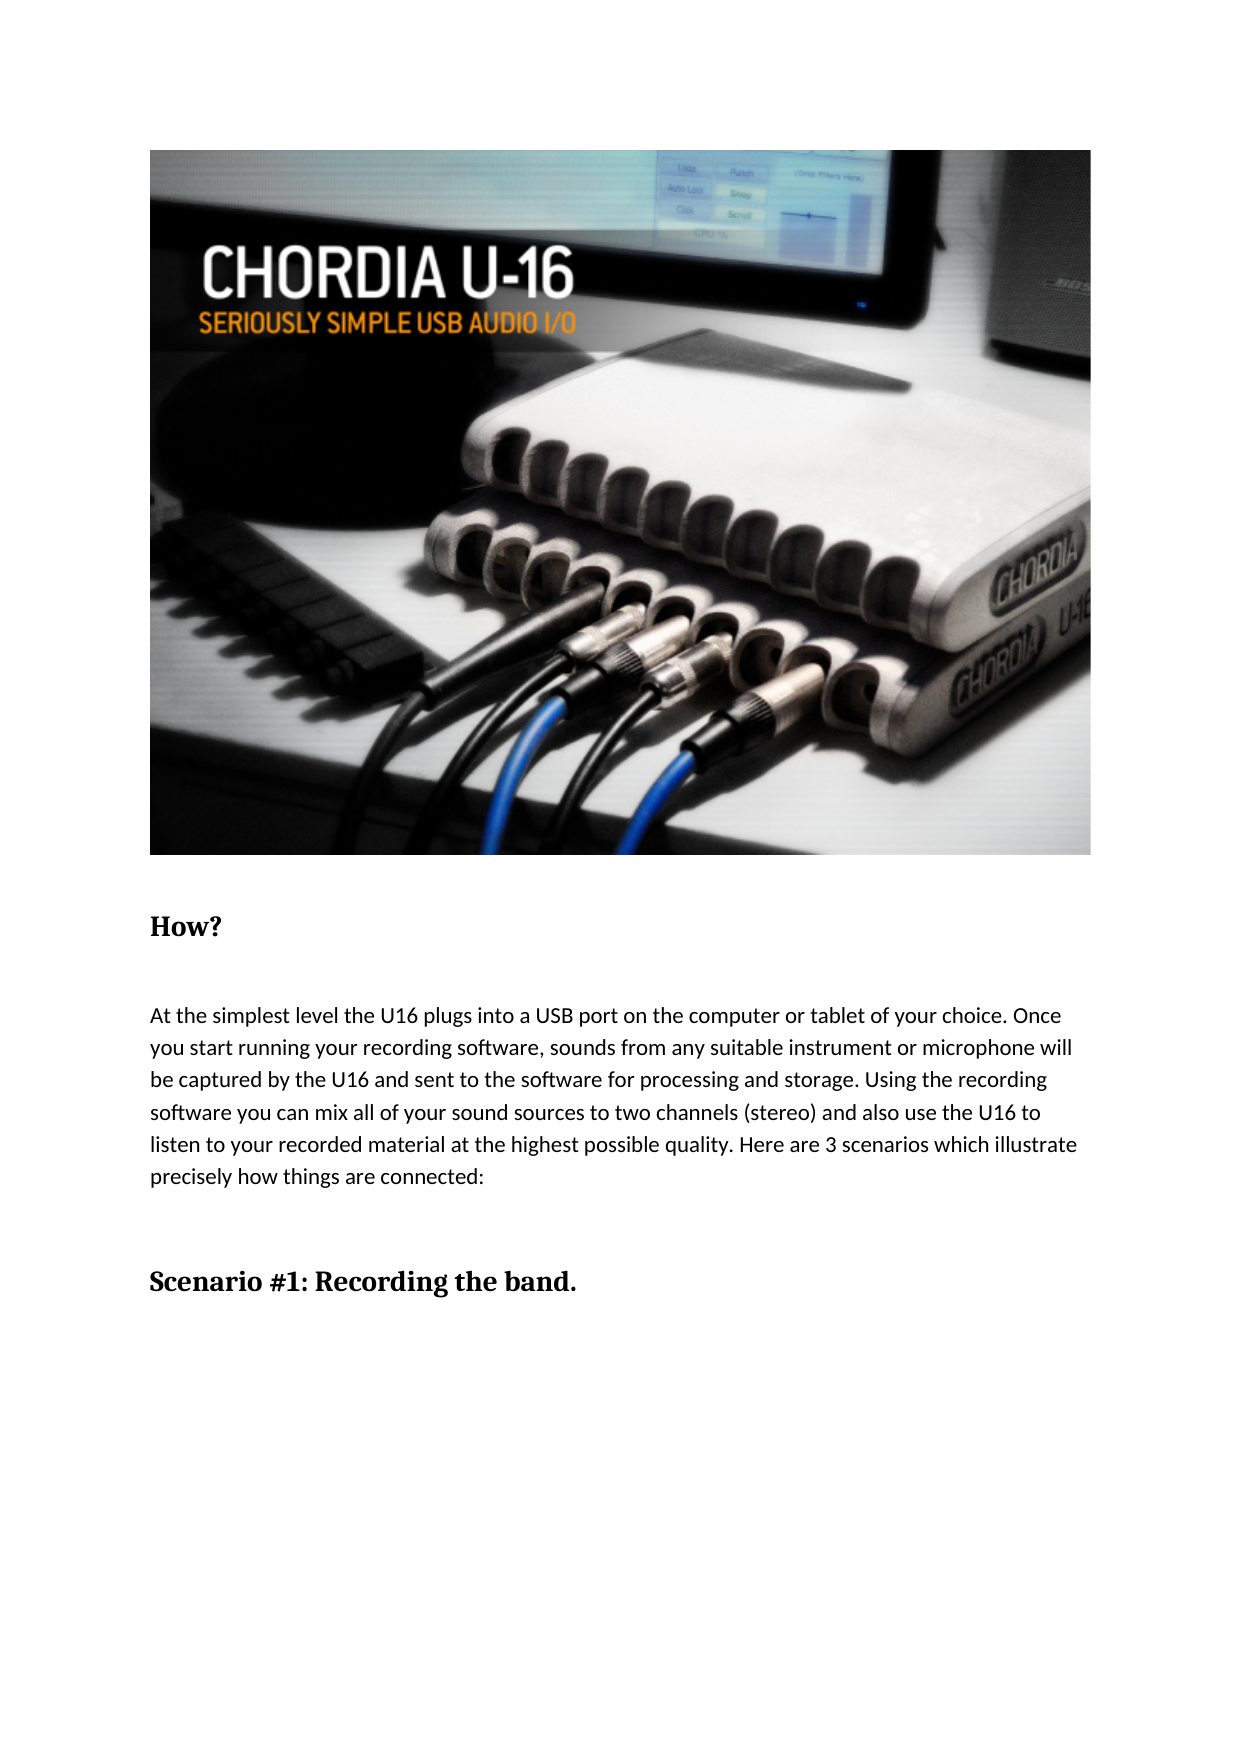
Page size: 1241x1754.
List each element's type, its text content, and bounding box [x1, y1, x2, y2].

text At the simplest level the U16 plugs into a USB port on the computer or tablet of your choice. Once you start running your recording software, sounds from any suitable instrument or microphone will be captured by the U16 and sent to the software for processing and storage. Using the recording software you can mix all of your sound sources to two channels (stereo) and also use the U16 to listen to your recorded material at the highest possible quality. Here are 3 scenarios which illustrate precisely how things are connected: [150, 1001, 1090, 1190]
subtitle Scenario #1: Recording the band. [150, 1265, 1090, 1299]
subtitle How? [150, 910, 1090, 943]
